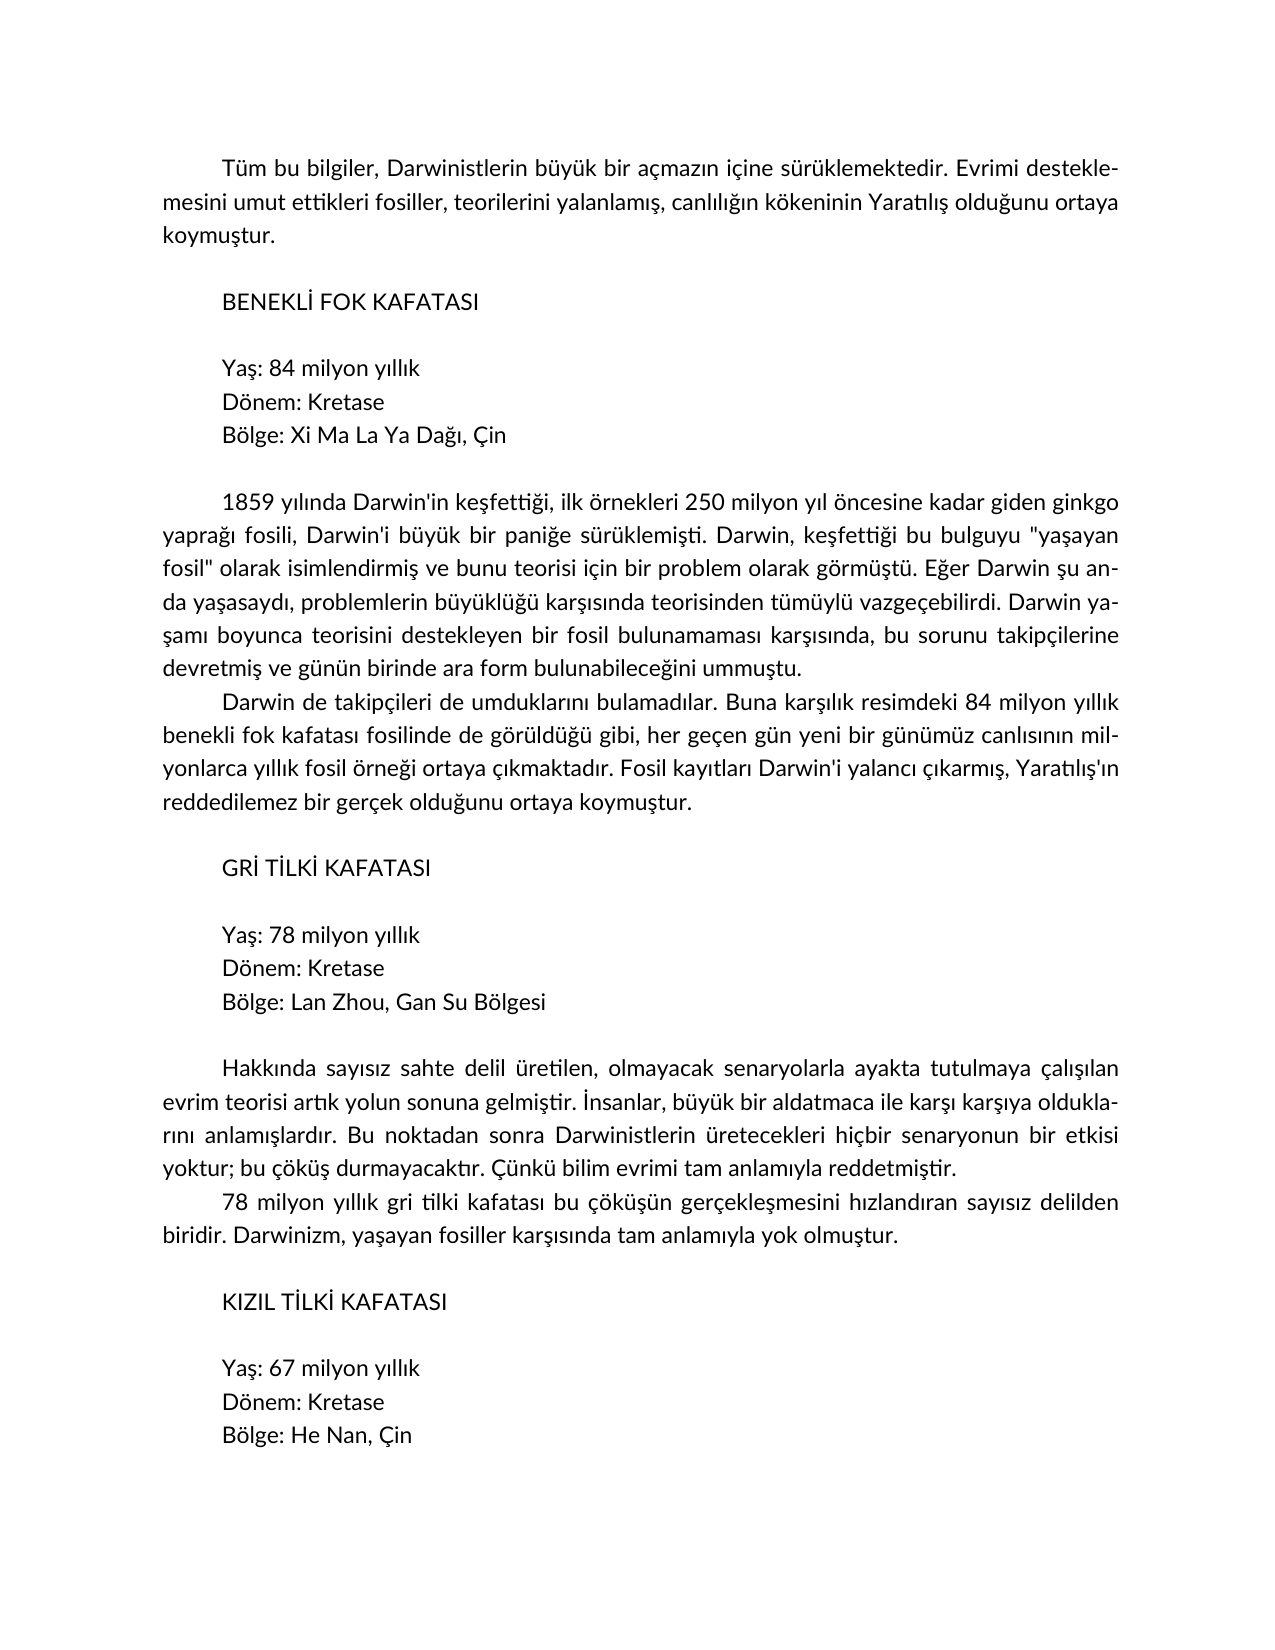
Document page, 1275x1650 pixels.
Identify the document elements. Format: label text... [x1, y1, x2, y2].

text BENEKLİ FOK KAFATASI [162, 283, 1119, 317]
text Bölge: Lan Zhou, Gan Su Bölgesi [162, 983, 1119, 1017]
text Hak­kın­da sa­yı­sız sah­te de­lil üre­ti­len, ol­ma­ya­cak se­nar­yo­lar­la ayak­ta tu­tul­ma­ya ça­lı­şı­lan ev­rim te­ori­si ar­tık yo­lun so­nu­na gel­miş­tir. İn­san­lar, bü­yük bir al­dat­ma­ca ile kar­şı kar­şı­ya ol­duk­la­rı­nı an­la­mış­lar­dır. Bu nok­ta­dan son­ra Dar­wi­nist­le­rin üre­te­cek­le­ri hiç­bir se­nar­yo­nun bir et­ki­si yok­tur; bu çö­küş dur­ma­ya­cak­tır. Çün­kü bi­lim ev­ri­mi tam an­la­mıy­la red­det­miş­tir. [162, 1050, 1119, 1183]
text Yaş: 67 mil­yon yıl­lık [162, 1350, 1119, 1383]
text Dönem: Kretase [162, 950, 1119, 983]
text 1859 yı­lın­da Dar­win'in keş­fet­ti­ği, ilk ör­nek­le­ri 250 mil­yon yıl ön­ce­si­ne ka­dar gi­den gink­go yap­ra­ğı fo­si­li, Dar­win'i bü­yük bir pa­ni­ğe sü­rük­le­miş­ti. Dar­win, keş­fet­ti­ği bu bul­gu­yu "ya­şa­yan fo­sil" ola­rak isim­len­dir­miş ve bu­nu te­ori­si için bir prob­lem ola­rak gör­müş­tü. Eğer Dar­win şu an­da ya­şa­say­dı, prob­lem­le­rin bü­yük­lü­ğü kar­şı­sın­da te­ori­sin­den tü­müy­lü vaz­ge­çe­bi­lir­di. Dar­win ya­şa­mı bo­yun­ca te­ori­si­ni des­tek­le­yen bir fo­sil bu­lu­na­ma­ma­sı kar­şı­sın­da, bu so­ru­nu ta­kip­çi­le­ri­ne dev­ret­miş ve gü­nün bi­rin­de ara form bu­lu­na­bi­le­ce­ği­ni um­muş­tu. [162, 483, 1119, 683]
text Dönem: Kretase [162, 1383, 1119, 1417]
text Bölge: Xi Ma La Ya Dağı, Çin [162, 417, 1119, 450]
text Bölge: He Nan, Çin [162, 1417, 1119, 1450]
text Dönem: Kretase [162, 383, 1119, 417]
text Yaş: 84 mil­yon yıl­lık [162, 350, 1119, 383]
text 78 mil­yon yıl­lık gri til­ki ka­fa­ta­sı bu çö­kü­şün ger­çek­leş­me­si­ni hız­lan­dı­ran sa­yı­sız de­lil­den bi­ri­dir. Dar­wi­nizm, ya­şa­yan fo­sil­ler kar­şı­sın­da tam an­la­mıy­la yok ol­muş­tur. [162, 1183, 1119, 1250]
text Yaş: 78 mil­yon yıl­lık [162, 917, 1119, 950]
text Tüm bu bil­gi­ler, Dar­wi­nist­le­rin bü­yük bir aç­ma­zın içi­ne sü­rük­le­mek­te­dir. Ev­ri­mi des­tek­le­me­si­ni umut et­tik­le­ri fo­sil­ler, te­ori­le­ri­ni ya­lan­la­mış, can­lı­lı­ğın kö­ke­ni­nin Ya­ra­tı­lış ol­du­ğu­nu or­ta­ya koy­muş­tur. [162, 150, 1119, 250]
text Dar­win de ta­kip­çi­le­ri de um­duk­la­rı­nı bu­la­ma­dı­lar. Bu­na kar­şı­lık re­sim­de­ki 84 mil­yon yıl­lık be­nek­li fok ka­fa­ta­sı fo­si­lin­de de gö­rül­dü­ğü gi­bi, her ge­çen gün ye­ni bir gü­nü­müz can­lı­sı­nın mil­yon­lar­ca yıl­lık fo­sil ör­ne­ği or­ta­ya çık­mak­ta­dır. Fo­sil ka­yıt­la­rı Dar­win'i ya­lan­cı çı­kar­mış, Ya­ra­tı­lış'ın red­de­di­le­mez bir ger­çek ol­du­ğu­nu or­ta­ya koy­muş­tur. [162, 683, 1119, 817]
text GRİ TİLKİ KAFATASI [162, 850, 1119, 883]
text KIZIL TİLKİ KAFATASI [162, 1283, 1119, 1317]
